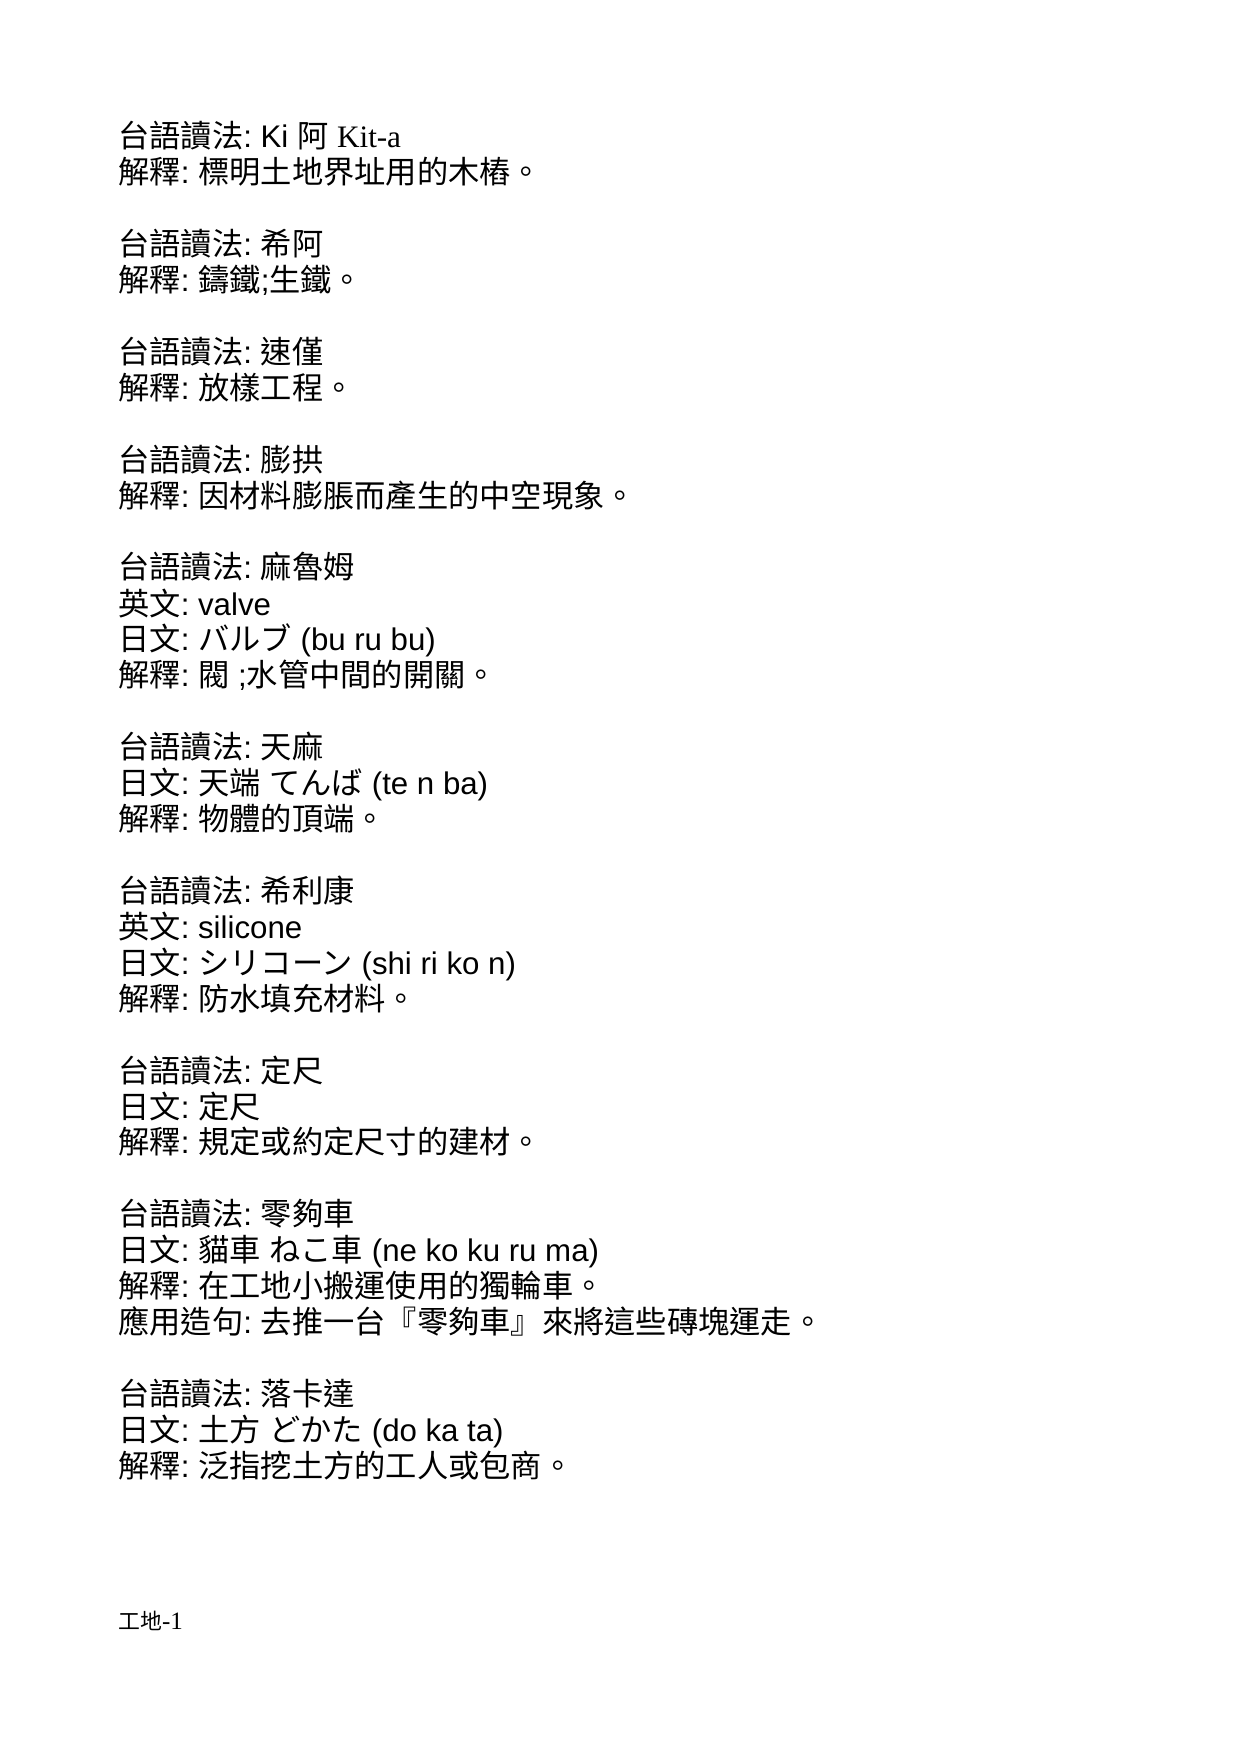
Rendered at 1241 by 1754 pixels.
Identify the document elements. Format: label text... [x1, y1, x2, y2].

text 台語讀法: Ki 阿 Kit-a 解釋: 標明土地界址用的木樁。 台語讀法: 希阿 解釋: 鑄鐵;生鐵。 台語讀法: 速僅 解釋: 放樣工程。 台語讀法: 膨拱 解釋: 因材料膨脹而產生的中空現象。 台語讀法: 麻魯姆 英文: valve 日文: バルブ (bu ru bu) 解釋: 閥 ;水管中間的開關。 台語讀法: 天麻 日文: 天端 てんば (te n ba) 解釋: 物體的頂端。 台語讀法: 希利康 英文: silicone 日文: シリコーン (shi ri ko n) 解釋: 防水填充材料。 台語讀法: 定尺 日文: 定尺 解釋: 規定或約定尺寸的建材。 台語讀法: 零夠車 日文: 貓車 ねこ車 (ne ko ku ru ma) 解釋: 在工地小搬運使用的獨輪車。 應用造句: 去推一台『零夠車』來將這些磚塊運走。 台語讀法: 落卡達 日文: 土方 どかた (do ka ta) 解釋: 泛指挖土方的工人或包商。 [118, 118, 1122, 1556]
